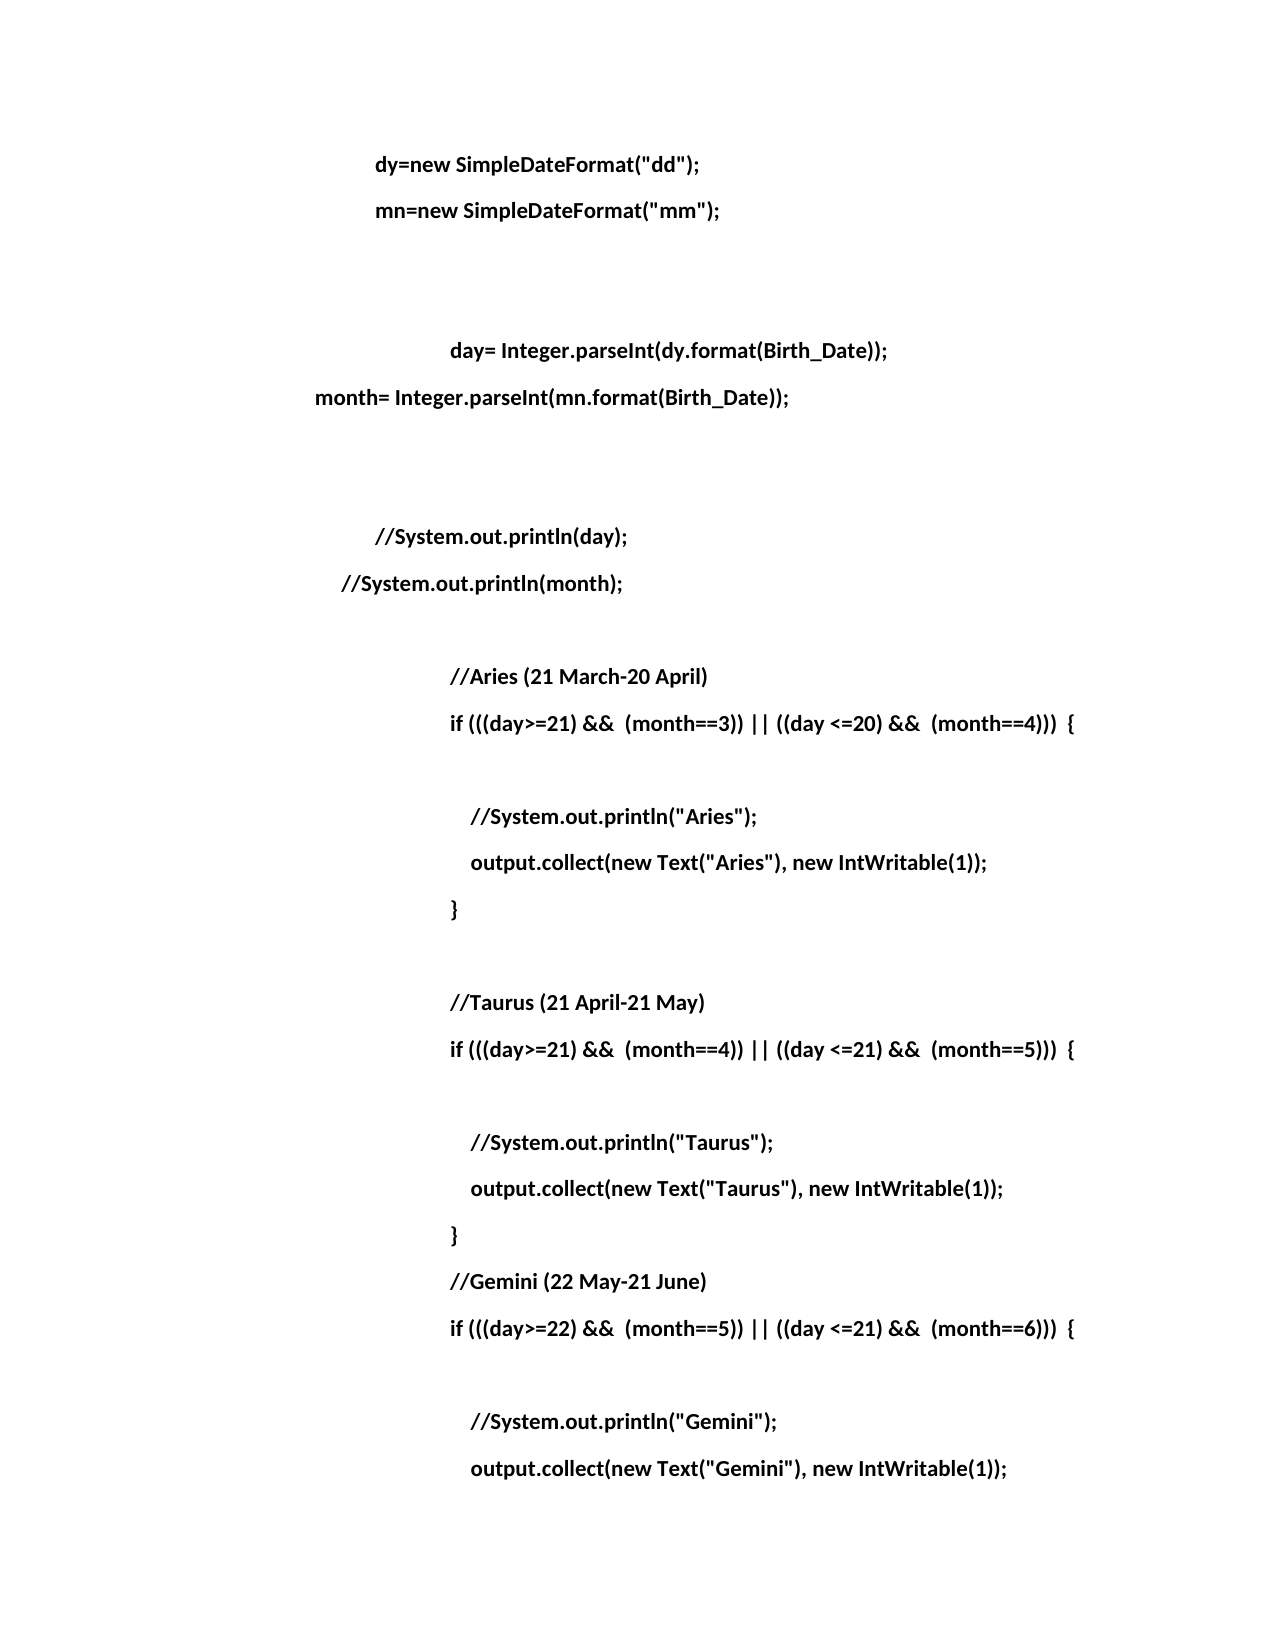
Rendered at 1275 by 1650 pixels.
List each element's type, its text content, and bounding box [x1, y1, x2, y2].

text } [150, 895, 1125, 923]
text //Gemini (22 May-21 June) [150, 1267, 1125, 1296]
text output.collect(new Text("Taurus"), new IntWritable(1)); [150, 1174, 1125, 1202]
text //System.out.println("Aries"); [150, 802, 1125, 830]
text mn=new SimpleDateFormat("mm"); [150, 197, 1125, 224]
text if (((day>=21) && (month==3)) || ((day <=20) && (month==4))) { [150, 709, 1125, 737]
text if (((day>=21) && (month==4)) || ((day <=21) && (month==5))) { [150, 1035, 1125, 1063]
text //Taurus (21 April-21 May) [150, 988, 1125, 1016]
text //System.out.println("Gemini"); [150, 1407, 1125, 1435]
text day= Integer.parseInt(dy.format(Birth_Date)); [150, 336, 1125, 364]
text dy=new SimpleDateFormat("dd"); [150, 150, 1125, 178]
text output.collect(new Text("Aries"), new IntWritable(1)); [150, 848, 1125, 876]
text } [150, 1221, 1125, 1249]
text if (((day>=22) && (month==5)) || ((day <=21) && (month==6))) { [150, 1314, 1125, 1342]
text //System.out.println(day); [150, 522, 1125, 551]
text //Aries (21 March-20 April) [150, 662, 1125, 690]
text month= Integer.parseInt(mn.format(Birth_Date)); [150, 383, 1125, 411]
text output.collect(new Text("Gemini"), new IntWritable(1)); [150, 1454, 1125, 1482]
text //System.out.println(month); [150, 569, 1125, 597]
text //System.out.println("Taurus"); [150, 1128, 1125, 1156]
